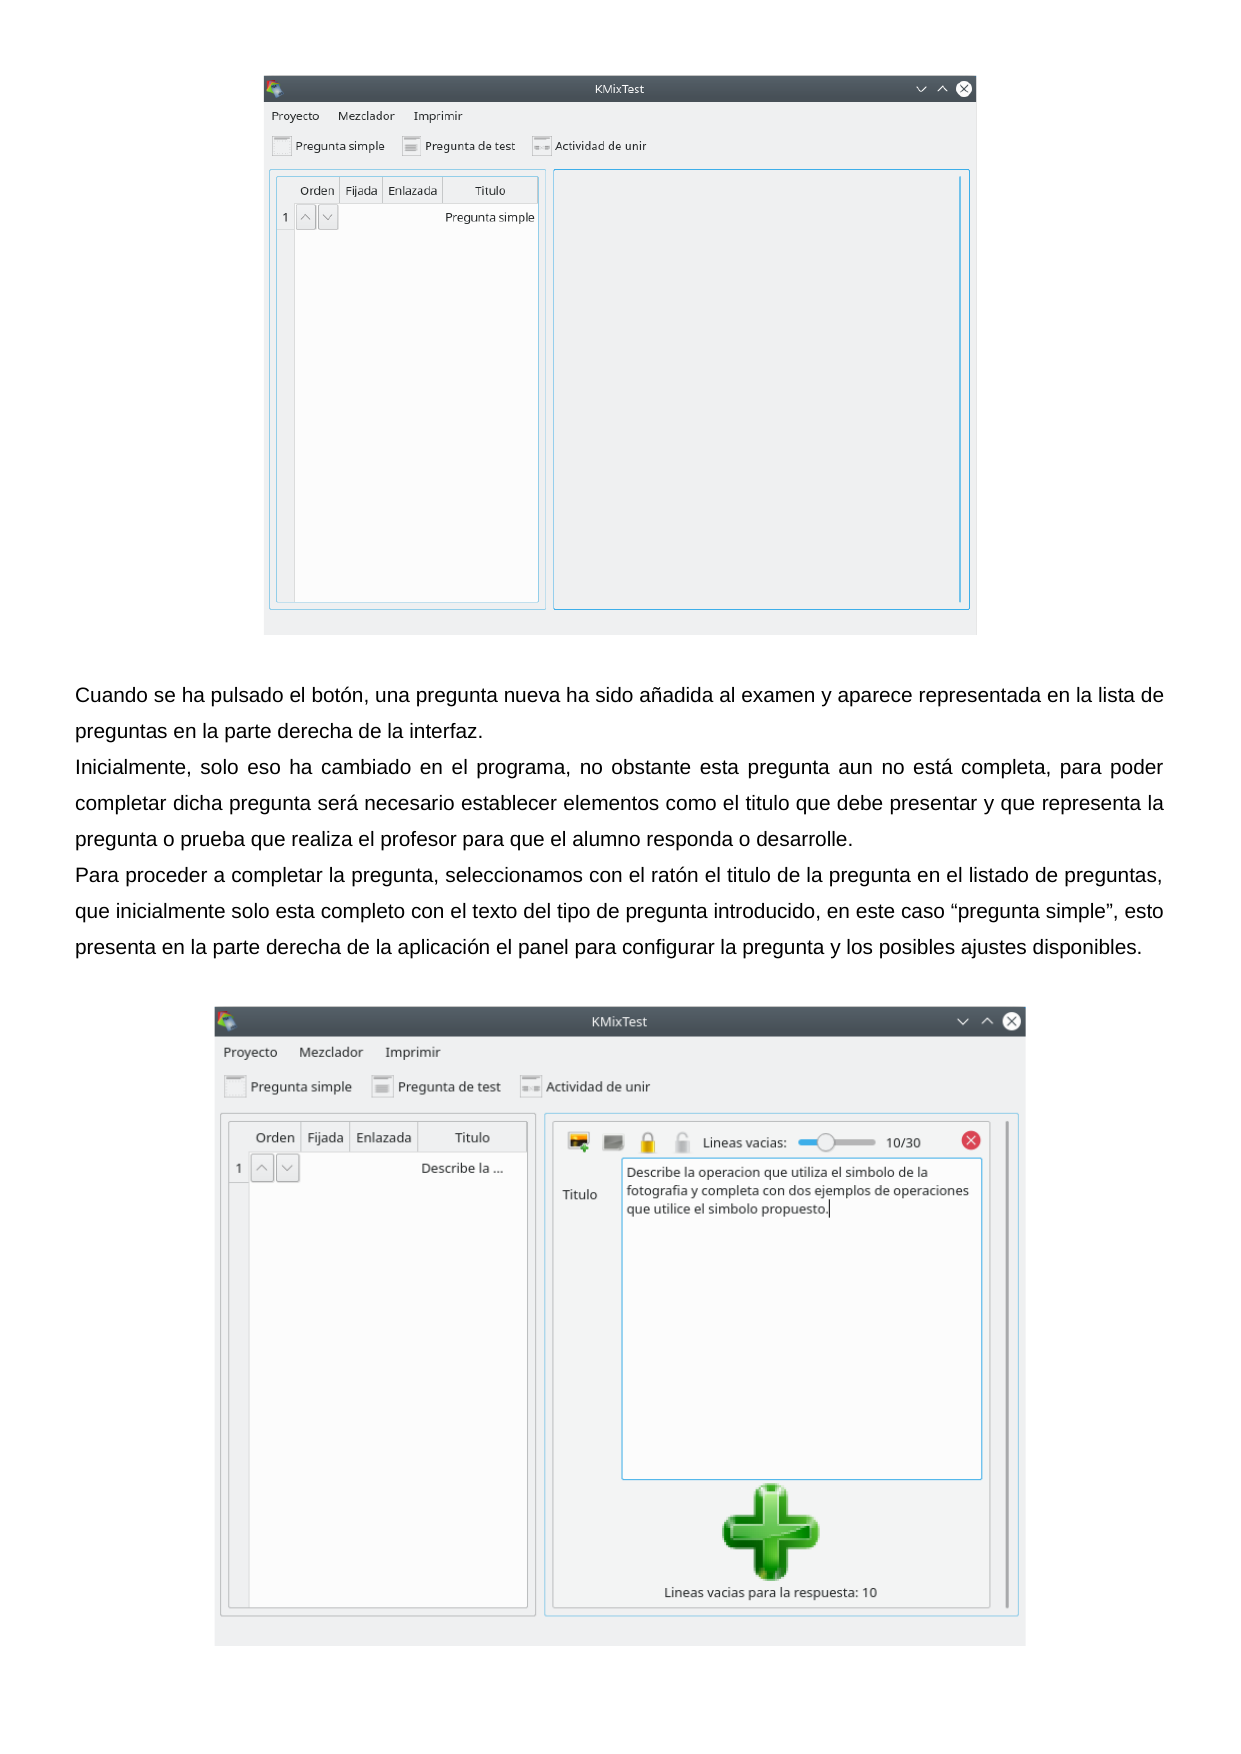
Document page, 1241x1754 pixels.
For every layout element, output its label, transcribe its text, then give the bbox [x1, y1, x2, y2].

text Inicialmente, solo eso ha cambiado en el programa, no obstante esta pregunta aun no está completa, para poder completar dicha pregunta será necesario establecer elementos como el titulo que debe presentar y que representa la pregunta o prueba que realiza el profesor para que el alumno responda o desarrolle. [75, 755, 1165, 851]
picture [214, 1006, 1026, 1646]
picture [263, 75, 977, 635]
text Para proceder a completar la pregunta, seleccionamos con el ratón el titulo de la pregunta en el listado de preguntas, que inicialmente solo esta completo con el texto del tipo de pregunta introducido, en este caso “pregunta simple”, esto presenta en la parte derecha de la aplicación el panel para configurar la pregunta y los posibles ajustes disponibles. [75, 863, 1165, 958]
text Cuando se ha pulsado el botón, una pregunta nueva ha sido añadida al examen y aparece representada en la lista de preguntas en la parte derecha de la interfaz. [75, 683, 1165, 743]
